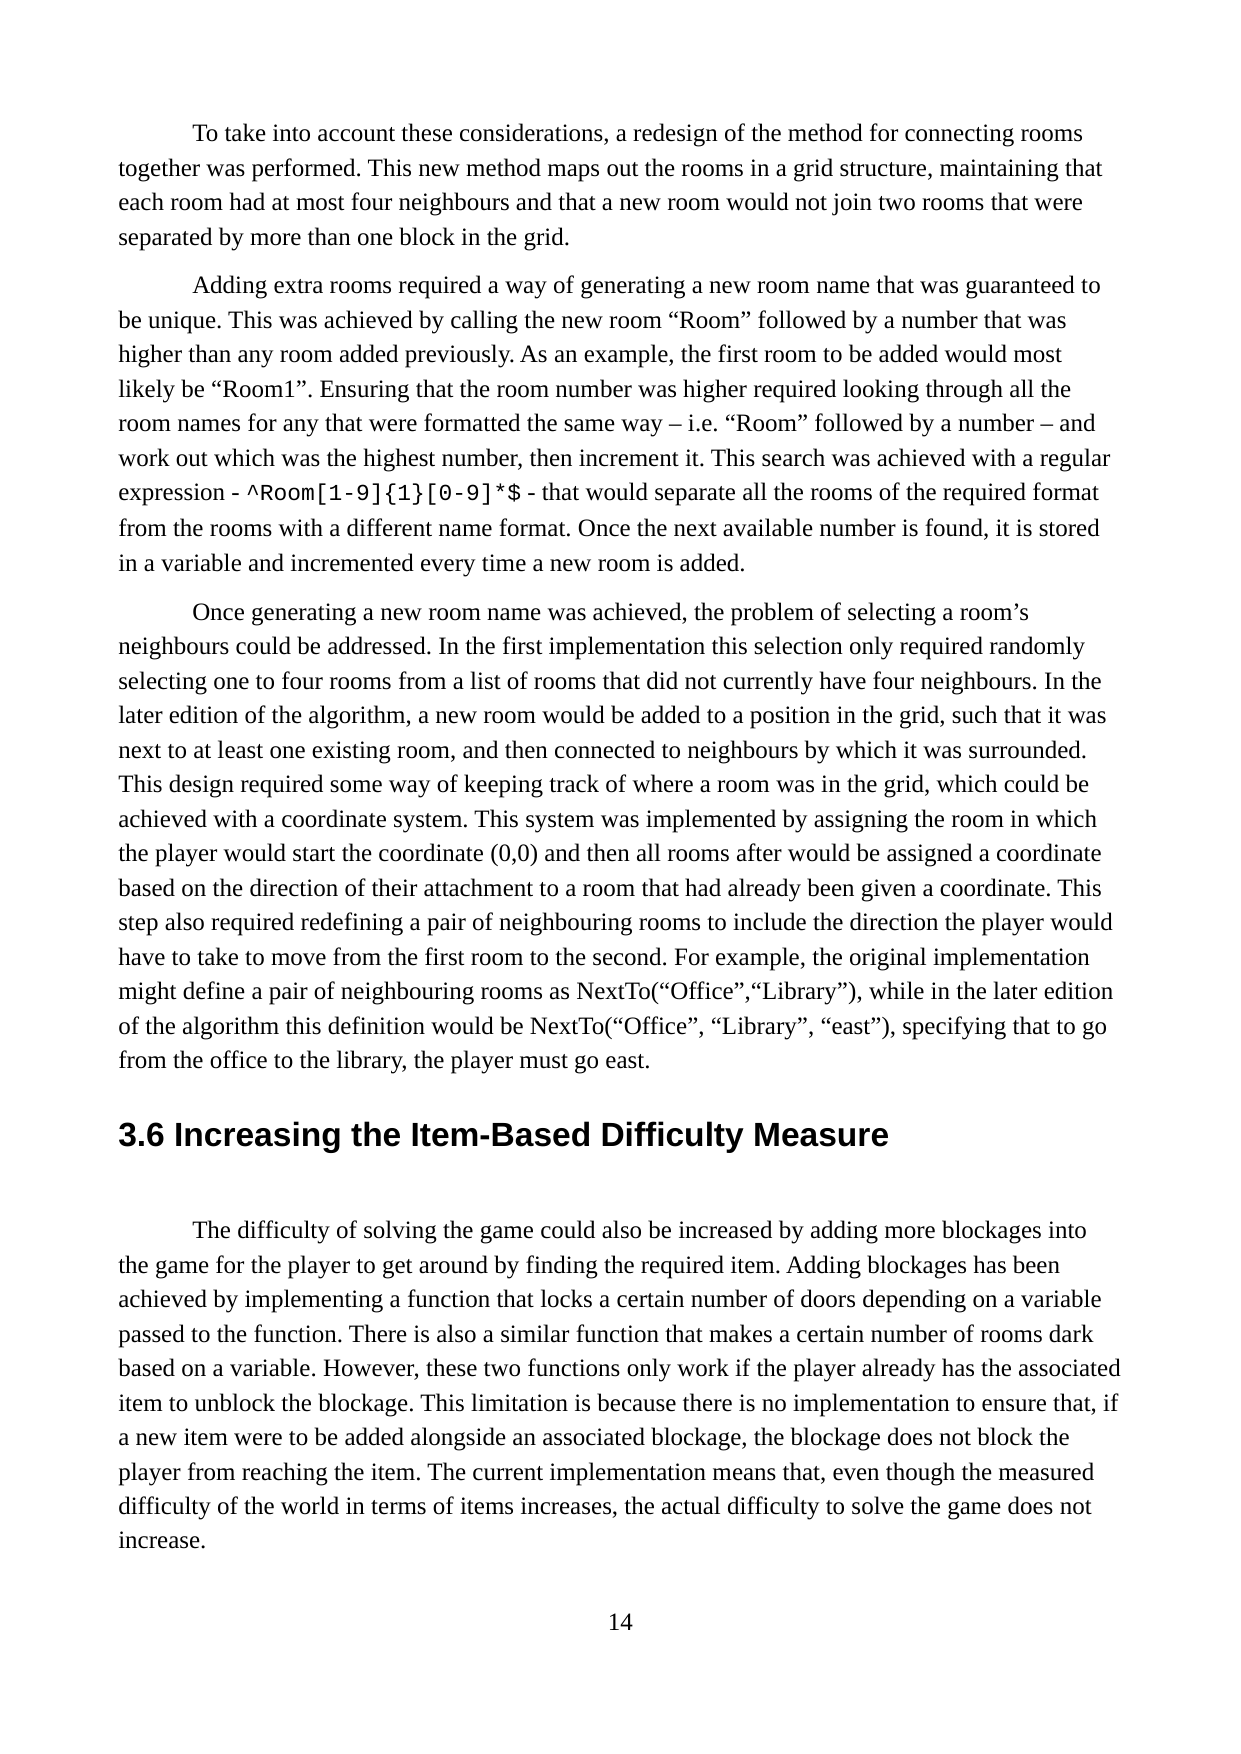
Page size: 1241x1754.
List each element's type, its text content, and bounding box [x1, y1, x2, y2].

text Once generating a new room name was achieved, the problem of selecting a room’s neighbours could be addressed. In the first implementation this selection only required randomly selecting one to four rooms from a list of rooms that did not currently have four neighbours. In the later edition of the algorithm, a new room would be added to a position in the grid, such that it was next to at least one existing room, and then connected to neighbours by which it was surrounded. This design required some way of keeping track of where a room was in the grid, which could be achieved with a coordinate system. This system was implemented by assigning the room in which the player would start the coordinate (0,0) and then all rooms after would be assigned a coordinate based on the direction of their attachment to a room that had already been given a coordinate. This step also required redefining a pair of neighbouring rooms to include the direction the player would have to take to move from the first room to the second. For example, the original implementation might define a pair of neighbouring rooms as NextTo(“Office”,“Library”), while in the later edition of the algorithm this definition would be NextTo(“Office”, “Library”, “east”), specifying that to go from the office to the library, the player must go east. [118, 597, 1122, 1074]
subtitle 3.6 Increasing the Item-Based Difficulty Measure [118, 1115, 1122, 1154]
text Adding extra rooms required a way of generating a new room name that was guaranteed to be unique. This was achieved by calling the new room “Room” followed by a number that was higher than any room added previously. As an example, the first room to be added would most likely be “Room1”. Ensuring that the room number was higher required looking through all the room names for any that were formatted the same way – i.e. “Room” followed by a number – and work out which was the highest number, then increment it. This search was achieved with a regular expression - ^Room[1-9]{1}[0-9]*$ - that would separate all the rooms of the required format from the rooms with a different name format. Once the next available number is found, it is stored in a variable and incremented every time a new room is added. [118, 271, 1122, 577]
text The difficulty of solving the game could also be increased by adding more blockages into the game for the player to get around by finding the required item. Adding blockages has been achieved by implementing a function that locks a certain number of doors depending on a variable passed to the function. There is also a similar function that makes a certain number of rooms dark based on a variable. However, these two functions only work if the player already has the associated item to unblock the blockage. This limitation is because there is no implementation to ensure that, if a new item were to be added alongside an associated blockage, the blockage does not block the player from reaching the item. The current implementation means that, even though the measured difficulty of the world in terms of items increases, the actual difficulty to solve the game does not increase. [118, 1215, 1122, 1554]
text To take into account these considerations, a redesign of the method for connecting rooms together was performed. This new method maps out the rooms in a grid structure, maintaining that each room had at most four neighbours and that a new room would not join two rooms that were separated by more than one block in the grid. [118, 118, 1122, 250]
